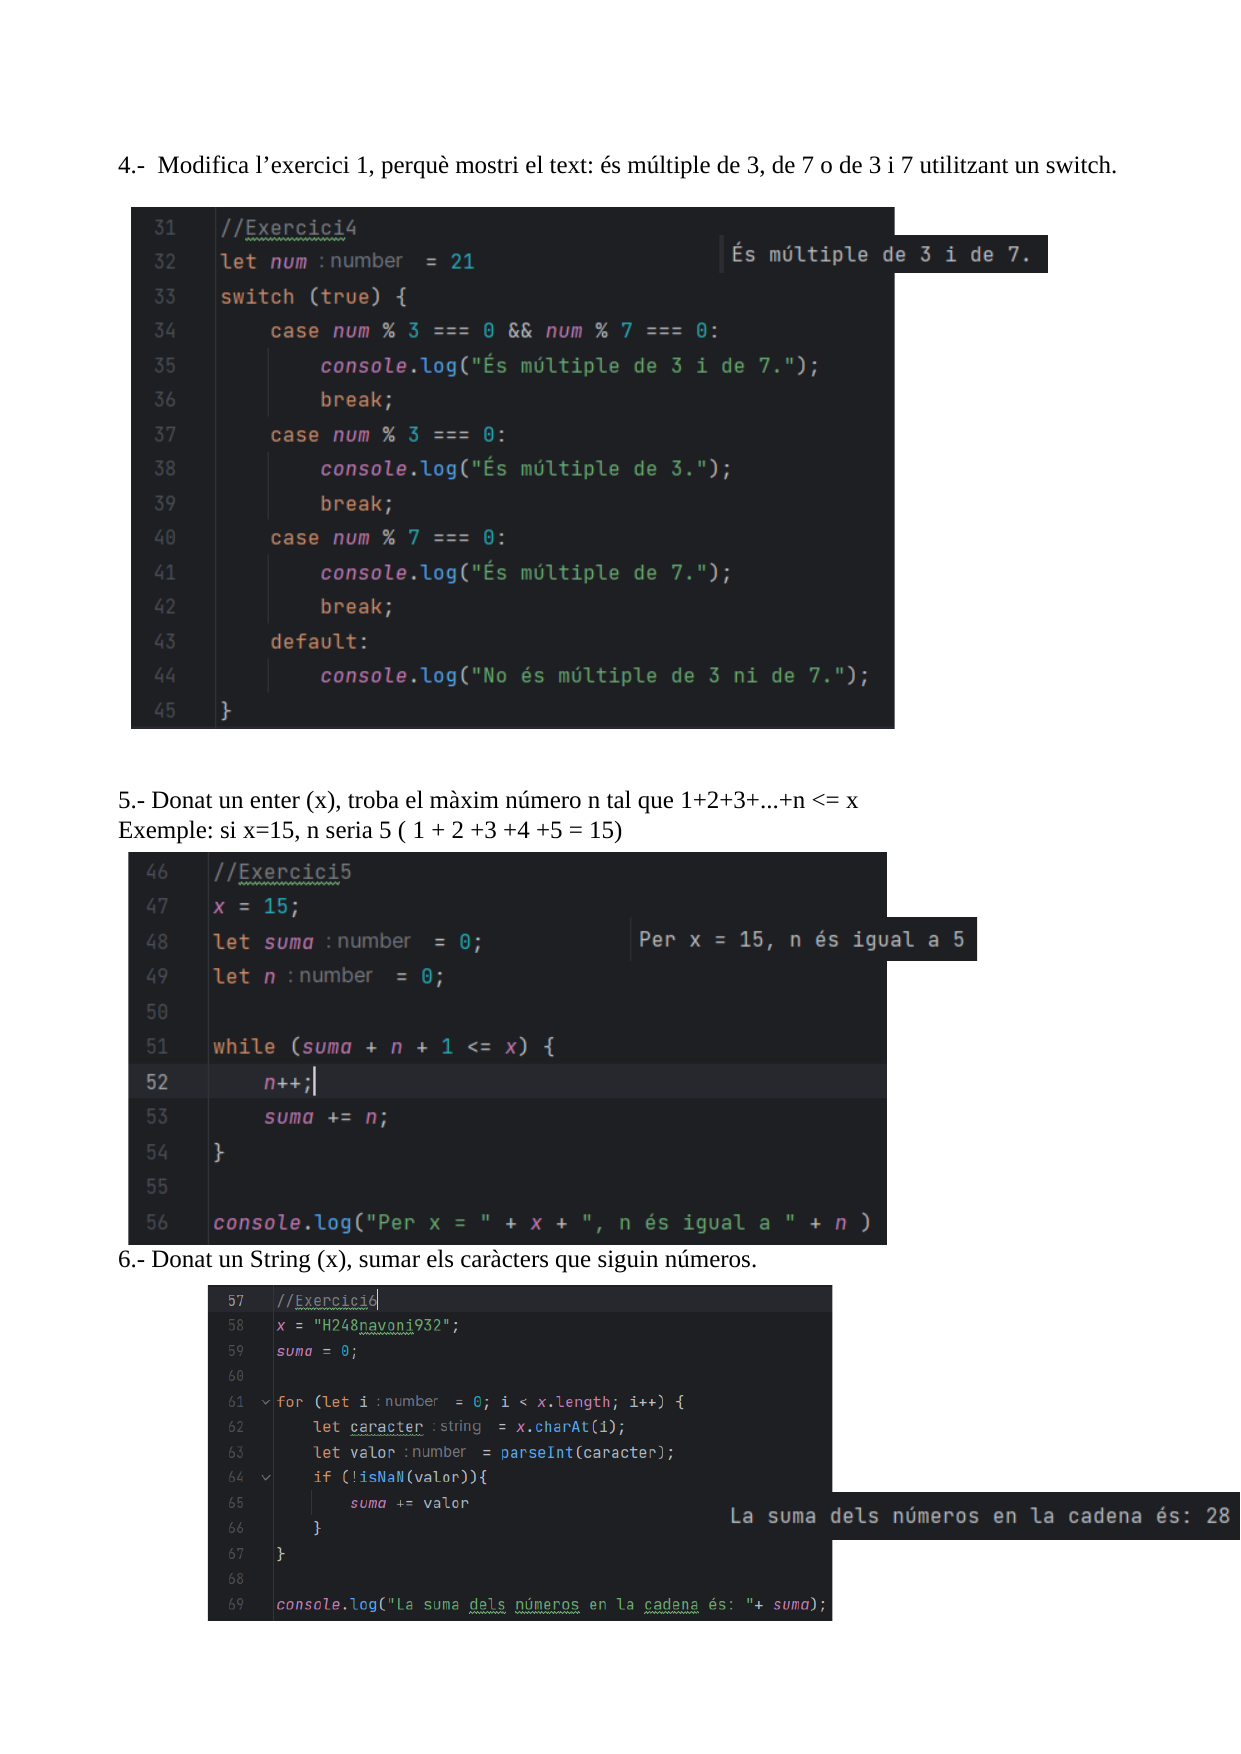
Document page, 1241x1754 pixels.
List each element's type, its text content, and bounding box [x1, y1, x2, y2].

text 5.- Donat un enter (x), troba el màxim número n tal que 1+2+3+...+n <= x Exemple: si x=15, n seria 5 ( 1 + 2 +3 +4 +5 = 15) [118, 785, 955, 844]
picture [128, 852, 978, 1245]
text 4.- Modifica l’exercici 1, perquè mostri el text: és múltiple de 3, de 7 o de 3 i 7 utilitzant un switch. [118, 150, 1122, 179]
picture [131, 207, 1048, 729]
picture [207, 1285, 1240, 1621]
text 6.- Donat un String (x), sumar els caràcters que siguin números. [118, 872, 1122, 1273]
